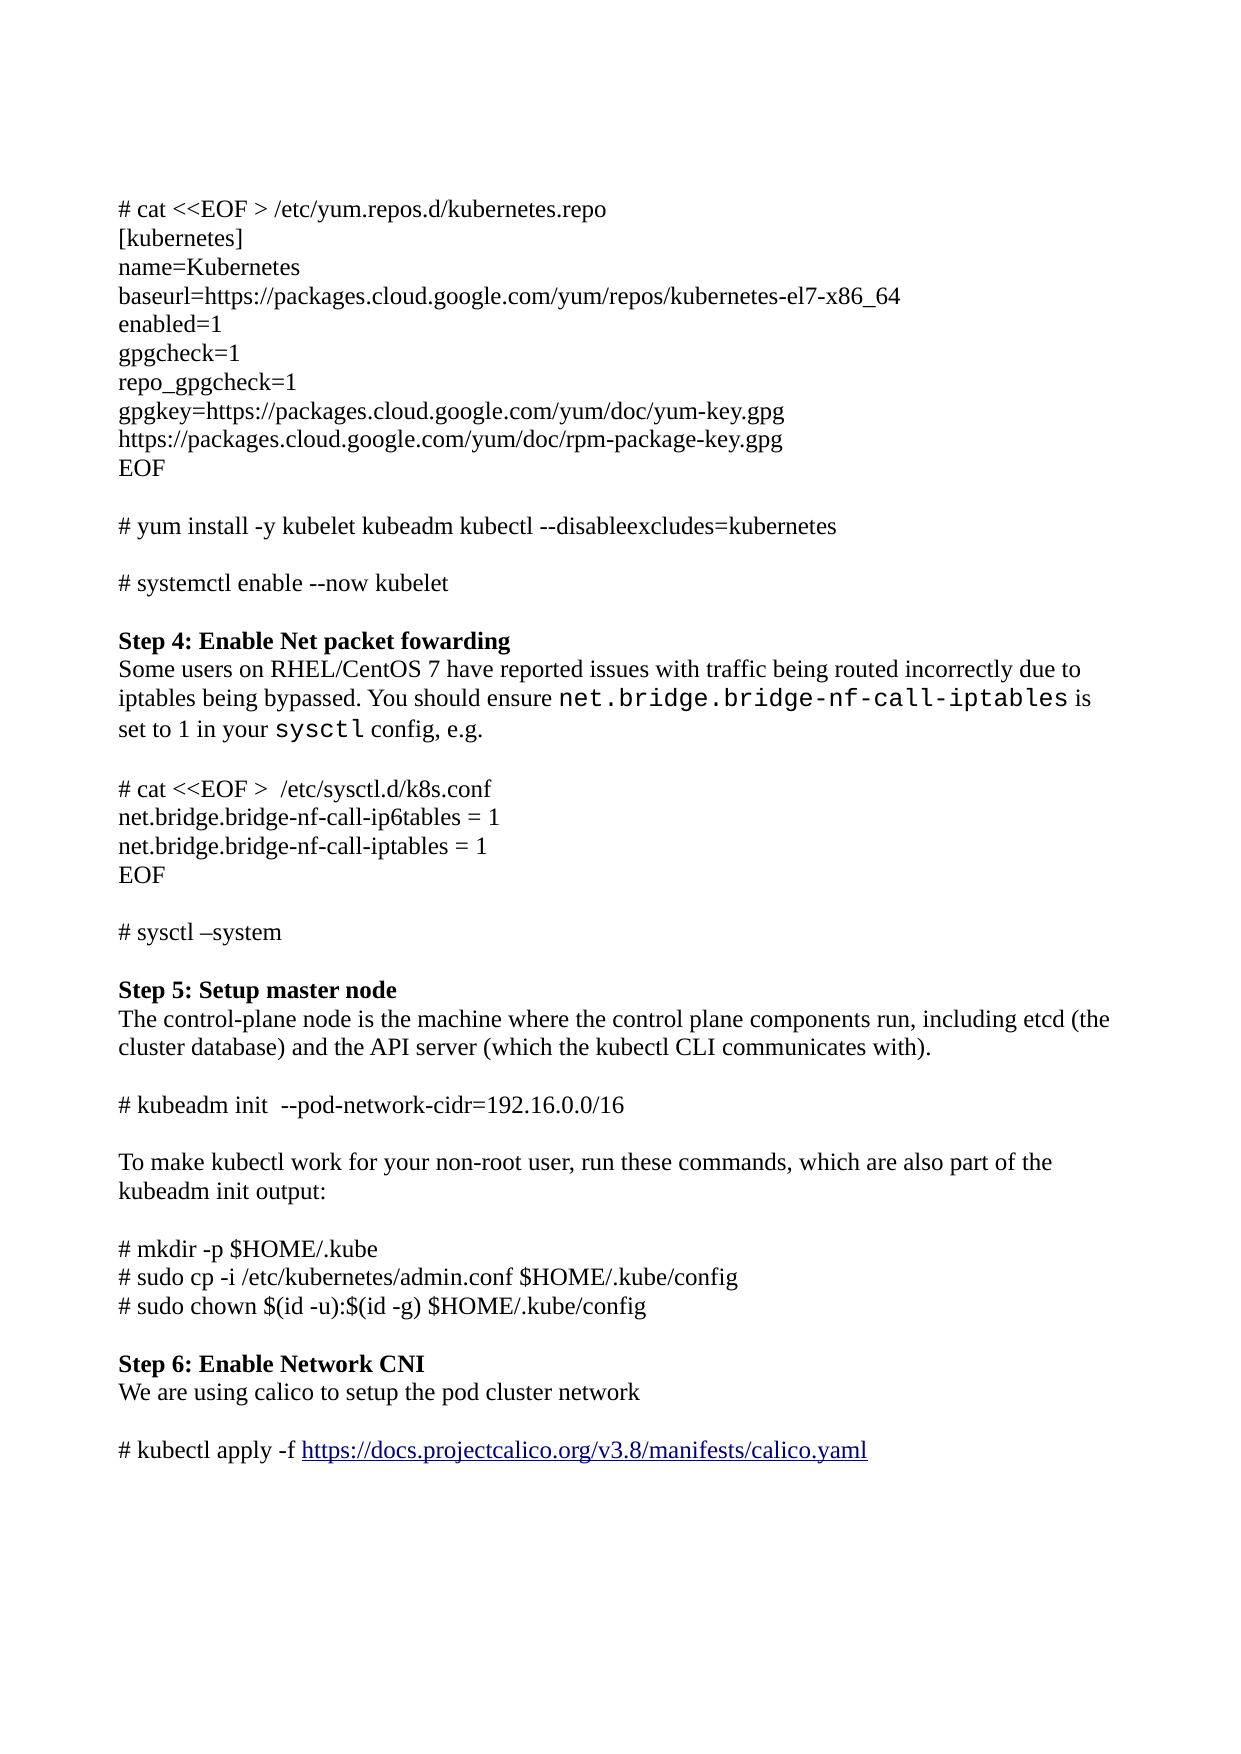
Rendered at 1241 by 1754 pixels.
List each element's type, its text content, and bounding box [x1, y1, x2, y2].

text gpgcheck=1 [118, 338, 1122, 367]
text Step 5: Setup master node [118, 975, 1122, 1004]
text We are using calico to setup the pod cluster network [118, 1377, 1122, 1406]
text Some users on RHEL/CentOS 7 have reported issues with traffic being routed incorrectly due to iptables being bypassed. You should ensure net.bridge.bridge-nf-call-iptables is set to 1 in your sysctl config, e.g. [118, 654, 1122, 745]
text # cat <<EOF > /etc/yum.repos.d/kubernetes.repo [118, 194, 1122, 223]
text # sudo chown $(id -u):$(id -g) $HOME/.kube/config [118, 1291, 1122, 1320]
text baseurl=https://packages.cloud.google.com/yum/repos/kubernetes-el7-x86_64 [118, 281, 1122, 309]
text # mkdir -p $HOME/.kube [118, 1234, 1122, 1262]
text To make kubectl work for your non-root user, run these commands, which are also part of the kubeadm init output: [118, 1147, 1122, 1205]
text # sudo cp -i /etc/kubernetes/admin.conf $HOME/.kube/config [118, 1262, 1122, 1291]
text Step 6: Enable Network CNI [118, 1349, 1122, 1377]
text # yum install -y kubelet kubeadm kubectl --disableexcludes=kubernetes [118, 511, 1122, 539]
text EOF [118, 860, 1122, 889]
text # systemctl enable --now kubelet [118, 568, 1122, 597]
text [kubernetes] [118, 223, 1122, 252]
text EOF [118, 453, 1122, 482]
text # kubectl apply -f https://docs.projectcalico.org/v3.8/manifests/calico.yaml [118, 1435, 1122, 1464]
text repo_gpgcheck=1 [118, 367, 1122, 396]
text enabled=1 [118, 309, 1122, 338]
text # sysctl –system [118, 917, 1122, 946]
text name=Kubernetes [118, 252, 1122, 281]
text Step 4: Enable Net packet fowarding [118, 626, 1122, 654]
text The control-plane node is the machine where the control plane components run, including etcd (the cluster database) and the API server (which the kubectl CLI communicates with). [118, 1004, 1122, 1061]
text gpgkey=https://packages.cloud.google.com/yum/doc/yum-key.gpg https://packages.cloud.google.com/yum/doc/rpm-package-key.gpg [118, 396, 1122, 453]
text # kubeadm init --pod-network-cidr=192.16.0.0/16 [118, 1090, 1122, 1119]
text net.bridge.bridge-nf-call-iptables = 1 [118, 831, 1122, 860]
text net.bridge.bridge-nf-call-ip6tables = 1 [118, 802, 1122, 831]
text # cat <<EOF > /etc/sysctl.d/k8s.conf [118, 774, 1122, 802]
